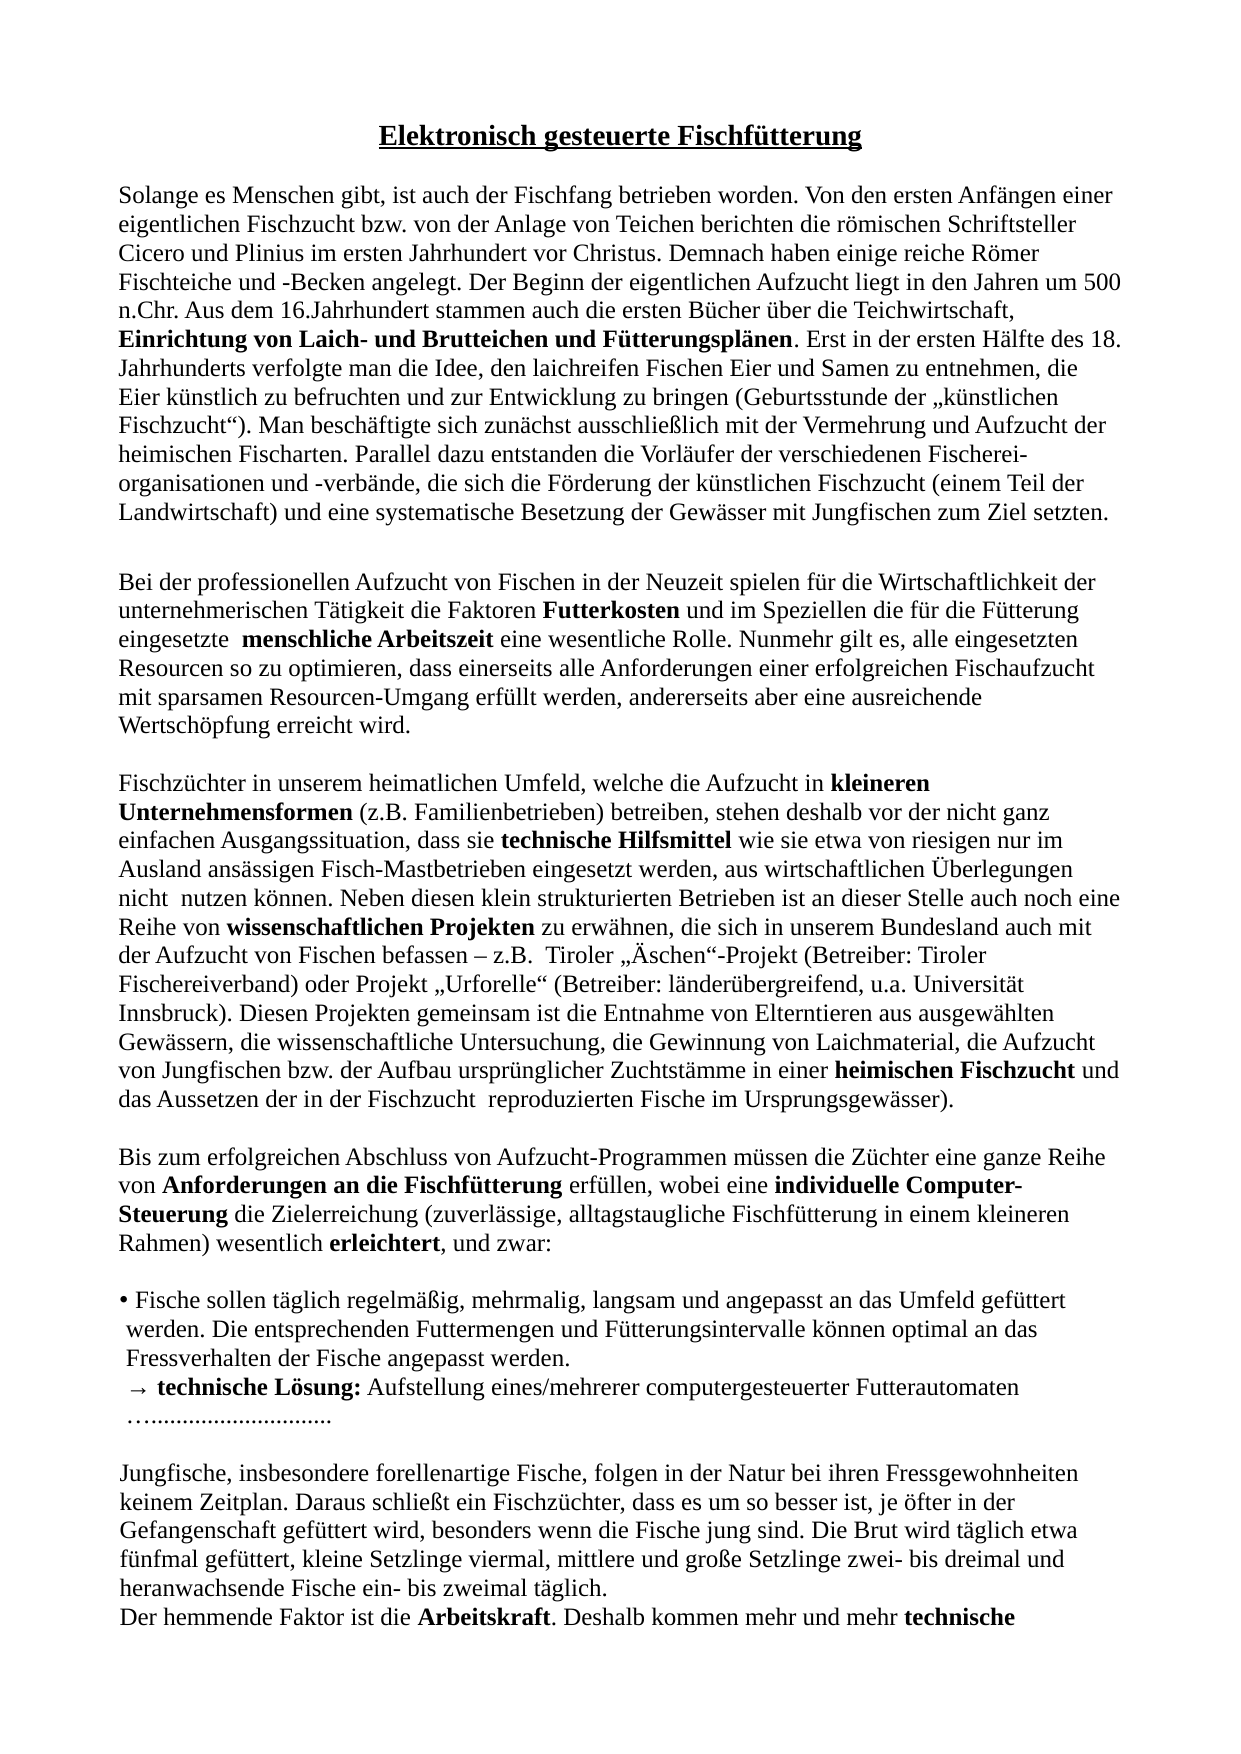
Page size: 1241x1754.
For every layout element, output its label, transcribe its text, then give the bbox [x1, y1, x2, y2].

text Fischzüchter in unserem heimatlichen Umfeld, welche die Aufzucht in kleineren Unternehmensformen (z.B. Familienbetrieben) betreiben, stehen deshalb vor der nicht ganz einfachen Ausgangssituation, dass sie technische Hilfsmittel wie sie etwa von riesigen nur im Ausland ansässigen Fisch-Mastbetrieben eingesetzt werden, aus wirtschaftlichen Überlegungen nicht nutzen können. Neben diesen klein strukturierten Betrieben ist an dieser Stelle auch noch eine Reihe von wissenschaftlichen Projekten zu erwähnen, die sich in unserem Bundesland auch mit der Aufzucht von Fischen befassen – z.B. Tiroler „Äschen“-Projekt (Betreiber: Tiroler Fischereiverband) oder Projekt „Urforelle“ (Betreiber: länderübergreifend, u.a. Universität Innsbruck). Diesen Projekten gemeinsam ist die Entnahme von Elterntieren aus ausgewählten Gewässern, die wissenschaftliche Untersuchung, die Gewinnung von Laichmaterial, die Aufzucht von Jungfischen bzw. der Aufbau ursprünglicher Zuchtstämme in einer heimischen Fischzucht und das Aussetzen der in der Fischzucht reproduzierten Fische im Ursprungsgewässer). [118, 768, 1122, 1113]
text Solange es Menschen gibt, ist auch der Fischfang betrieben worden. Von den ersten Anfängen einer eigentlichen Fischzucht bzw. von der Anlage von Teichen berichten die römischen Schriftsteller Cicero und Plinius im ersten Jahrhundert vor Christus. Demnach haben einige reiche Römer Fischteiche und -Becken angelegt. Der Beginn der eigentlichen Aufzucht liegt in den Jahren um 500 n.Chr. Aus dem 16.Jahrhundert stammen auch die ersten Bücher über die Teichwirtschaft, Einrichtung von Laich- und Brutteichen und Fütterungsplänen. Erst in der ersten Hälfte des 18. Jahrhunderts verfolgte man die Idee, den laichreifen Fischen Eier und Samen zu entnehmen, die Eier künstlich zu befruchten und zur Entwicklung zu bringen (Geburtsstunde der „künstlichen Fischzucht“). Man beschäftigte sich zunächst ausschließlich mit der Vermehrung und Aufzucht der heimischen Fischarten. Parallel dazu entstanden die Vorläufer der verschiedenen Fischerei-organisationen und -verbände, die sich die Förderung der künstlichen Fischzucht (einem Teil der Landwirtschaft) und eine systematische Besetzung der Gewässer mit Jungfischen zum Ziel setzten. [118, 180, 1122, 525]
text Elektronisch gesteuerte Fischfütterung [118, 118, 1122, 152]
text Bei der professionellen Aufzucht von Fischen in der Neuzeit spielen für die Wirtschaftlichkeit der unternehmerischen Tätigkeit die Faktoren Futterkosten und im Speziellen die für die Fütterung eingesetzte menschliche Arbeitszeit eine wesentliche Rolle. Nunmehr gilt es, alle eingesetzten Resourcen so zu optimieren, dass einerseits alle Anforderungen einer erfolgreichen Fischaufzucht mit sparsamen Resourcen-Umgang erfüllt werden, andererseits aber eine ausreichende Wertschöpfung erreicht wird. [118, 567, 1122, 739]
text Bis zum erfolgreichen Abschluss von Aufzucht-Programmen müssen die Züchter eine ganze Reihe von Anforderungen an die Fischfütterung erfüllen, wobei eine individuelle Computer-Steuerung die Zielerreichung (zuverlässige, alltagstaugliche Fischfütterung in einem kleineren Rahmen) wesentlich erleichtert, und zwar: [118, 1142, 1122, 1257]
list Fische sollen täglich regelmäßig, mehrmalig, langsam und angepasst an das Umfeld gefüttert werden. Die entsprechenden Futtermengen und Fütterungsintervalle können optimal an das Fressverhalten der Fische angepasst werden. → technische Lösung: Aufstellung eines/mehrerer computergesteuerter Futterautomaten …............................. [119, 1285, 1122, 1429]
text Der hemmende Faktor ist die Arbeitskraft. Deshalb kommen mehr und mehr technische [119, 1602, 1122, 1630]
text Jungfische, insbesondere forellenartige Fische, folgen in der Natur bei ihren Fressgewohnheiten keinem Zeitplan. Daraus schließt ein Fischzüchter, dass es um so besser ist, je öfter in der Gefangenschaft gefüttert wird, besonders wenn die Fische jung sind. Die Brut wird täglich etwa fünfmal gefüttert, kleine Setzlinge viermal, mittlere und große Setzlinge zwei- bis dreimal und heranwachsende Fische ein- bis zweimal täglich. [119, 1458, 1122, 1602]
